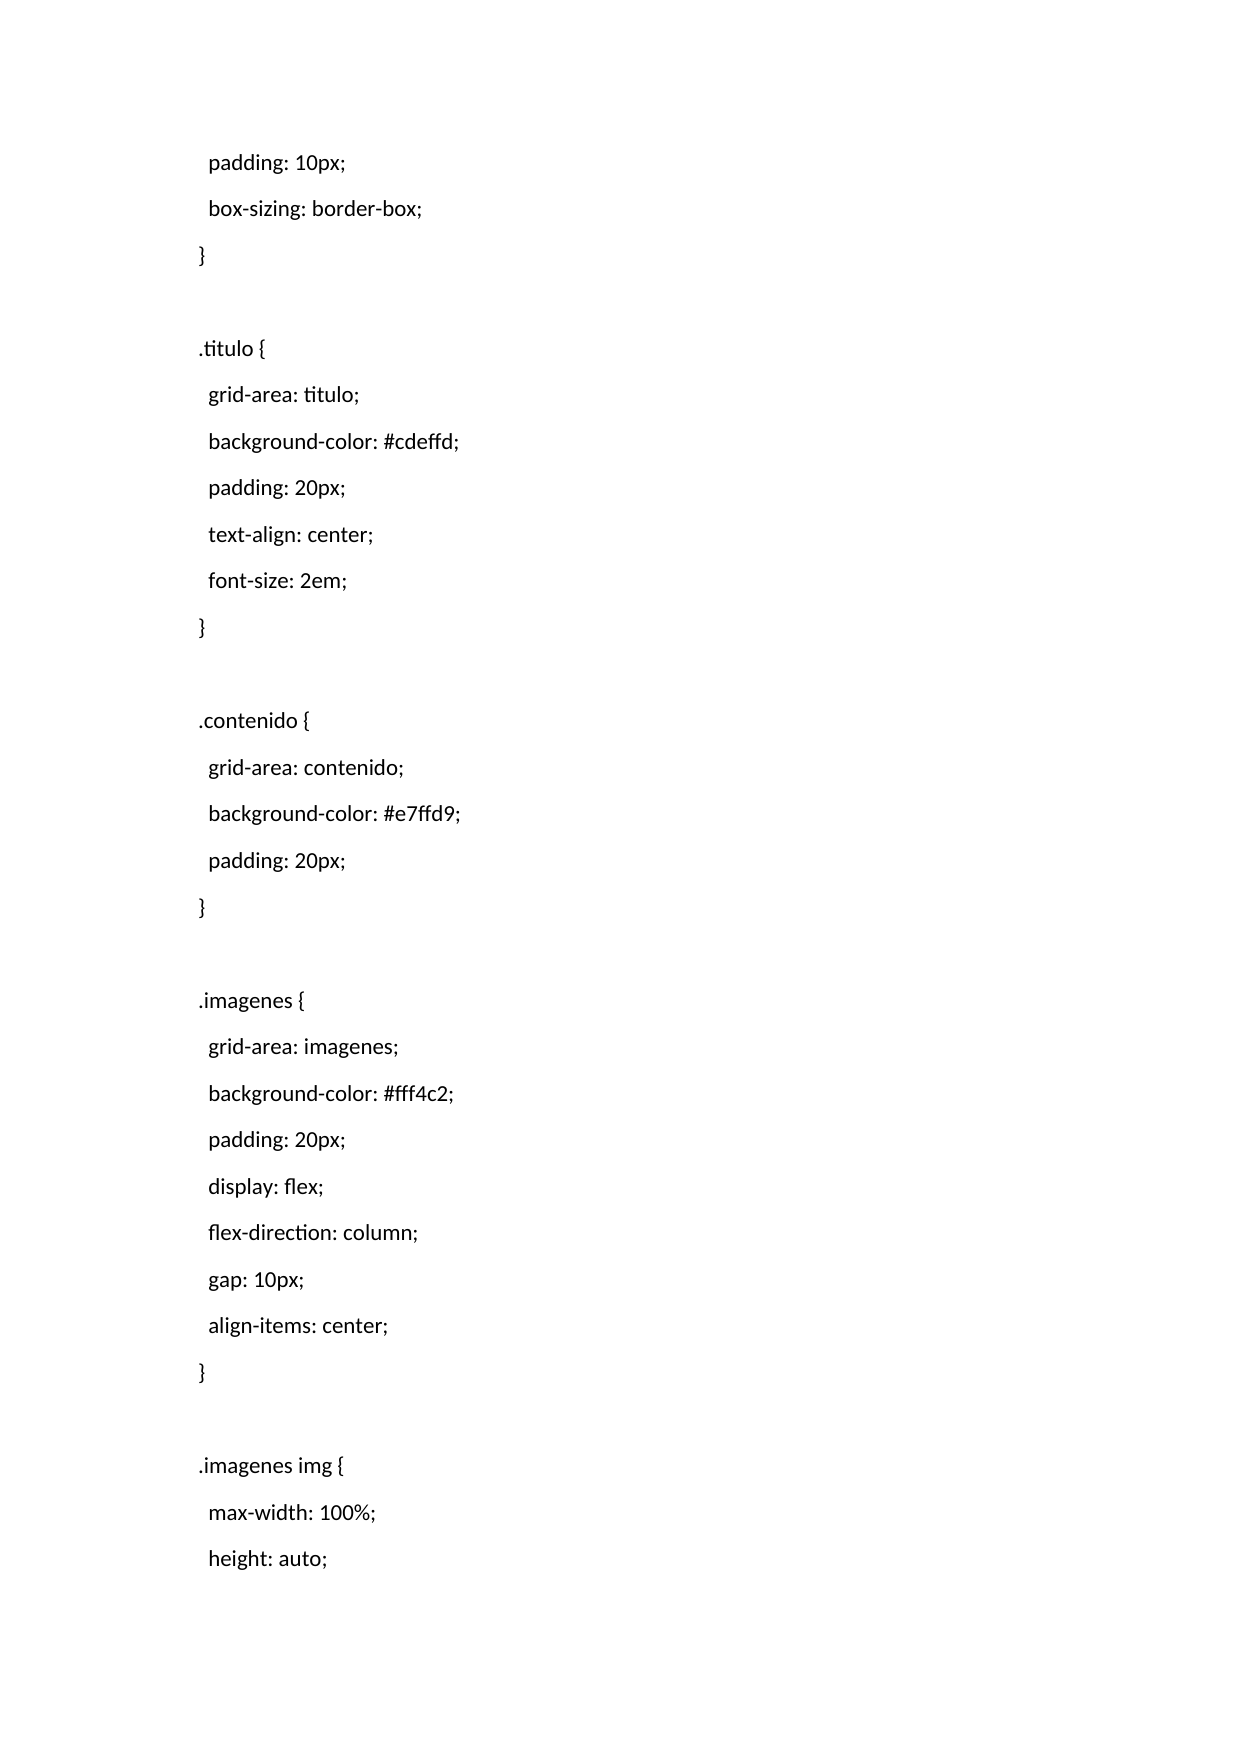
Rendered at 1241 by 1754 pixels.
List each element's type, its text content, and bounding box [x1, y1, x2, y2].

text padding: 10px; [177, 148, 1063, 176]
text background-color: #fff4c2; [177, 1079, 1063, 1107]
text .imagenes img { [177, 1451, 1063, 1479]
text grid-area: titulo; [177, 380, 1063, 408]
text text-align: center; [177, 520, 1063, 548]
text height: auto; [177, 1544, 1063, 1572]
text gap: 10px; [177, 1265, 1063, 1293]
text } [177, 613, 1063, 641]
text padding: 20px; [177, 473, 1063, 502]
text background-color: #cdeffd; [177, 427, 1063, 455]
text .imagenes { [177, 986, 1063, 1014]
text padding: 20px; [177, 846, 1063, 874]
text display: flex; [177, 1172, 1063, 1200]
text align-items: center; [177, 1312, 1063, 1340]
text } [177, 893, 1063, 921]
text flex-direction: column; [177, 1218, 1063, 1247]
text } [177, 241, 1063, 269]
text } [177, 1358, 1063, 1386]
text max-width: 100%; [177, 1498, 1063, 1526]
text box-sizing: border-box; [177, 194, 1063, 222]
text grid-area: contenido; [177, 753, 1063, 781]
text font-size: 2em; [177, 567, 1063, 595]
text padding: 20px; [177, 1125, 1063, 1153]
text background-color: #e7ffd9; [177, 799, 1063, 827]
text grid-area: imagenes; [177, 1032, 1063, 1060]
text .titulo { [177, 334, 1063, 362]
text .contenido { [177, 706, 1063, 734]
